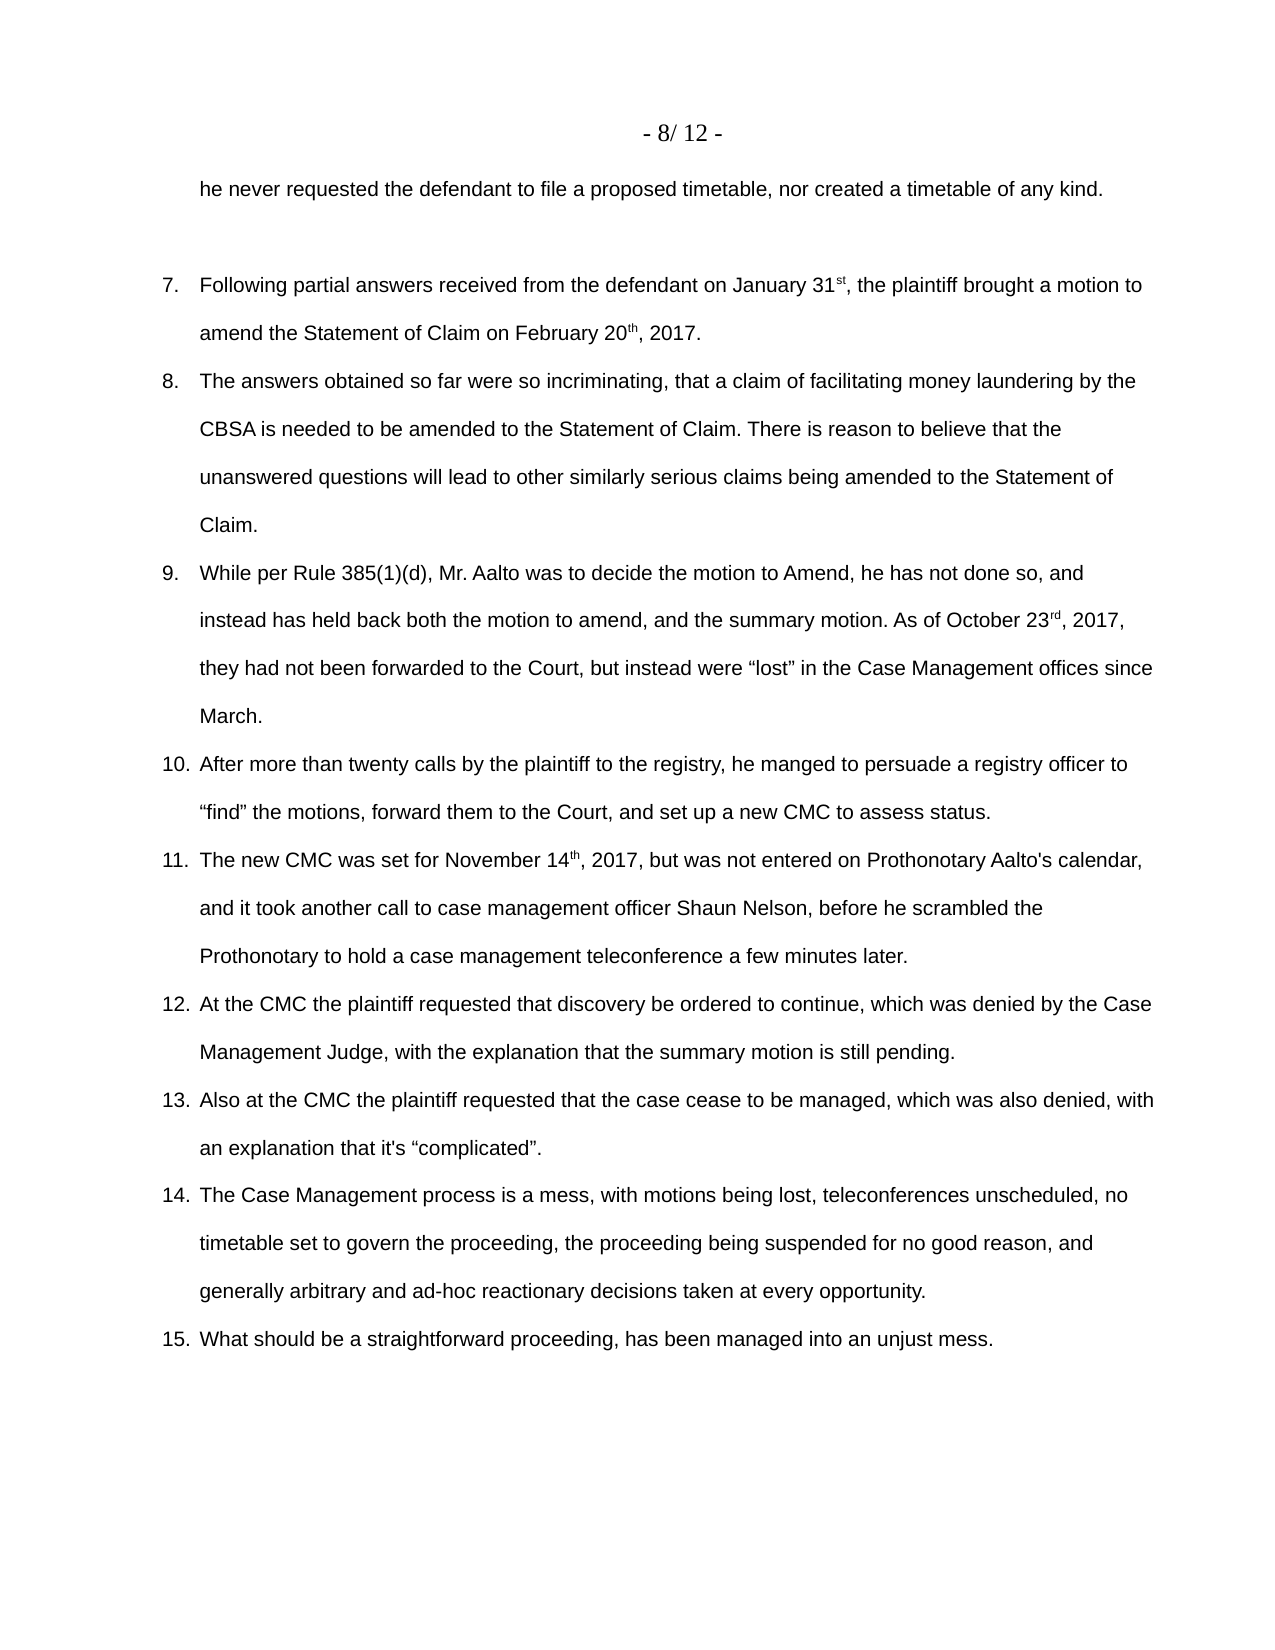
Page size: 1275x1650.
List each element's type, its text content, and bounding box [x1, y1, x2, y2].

subtitle After more than twenty calls by the plaintiff to the registry, he manged to persuade a registry officer to “find” the motions, forward them to the Court, and set up a new CMC to assess status. [162, 752, 1157, 824]
subtitle The new CMC was set for November 14th, 2017, but was not entered on Prothonotary Aalto's calendar, and it took another call to case management officer Shaun Nelson, before he scrambled the Prothonotary to hold a case management teleconference a few minutes later. [162, 848, 1157, 968]
subtitle What should be a straightforward proceeding, has been managed into an unjust mess. [162, 1327, 1157, 1351]
subtitle he never requested the defendant to file a proposed timetable, nor created a timetable of any kind. [162, 177, 1157, 201]
subtitle The answers obtained so far were so incriminating, that a claim of facilitating money laundering by the CBSA is needed to be amended to the Statement of Claim. There is reason to believe that the unanswered questions will lead to other similarly serious claims being amended to the Statement of Claim. [162, 369, 1157, 536]
subtitle Following partial answers received from the defendant on January 31st, the plaintiff brought a motion to amend the Statement of Claim on February 20th, 2017. [162, 273, 1157, 345]
subtitle The Case Management process is a mess, with motions being lost, teleconferences unscheduled, no timetable set to govern the proceeding, the proceeding being suspended for no good reason, and generally arbitrary and ad-hoc reactionary decisions taken at every opportunity. [162, 1183, 1157, 1303]
subtitle Also at the CMC the plaintiff requested that the case cease to be managed, which was also denied, with an explanation that it's “complicated”. [162, 1087, 1157, 1159]
subtitle At the CMC the plaintiff requested that discovery be ordered to continue, which was denied by the Case Management Judge, with the explanation that the summary motion is still pending. [162, 992, 1157, 1063]
subtitle While per Rule 385(1)(d), Mr. Aalto was to decide the motion to Amend, he has not done so, and instead has held back both the motion to amend, and the summary motion. As of October 23rd, 2017, they had not been forwarded to the Court, but instead were “lost” in the Case Management offices since March. [162, 560, 1157, 728]
